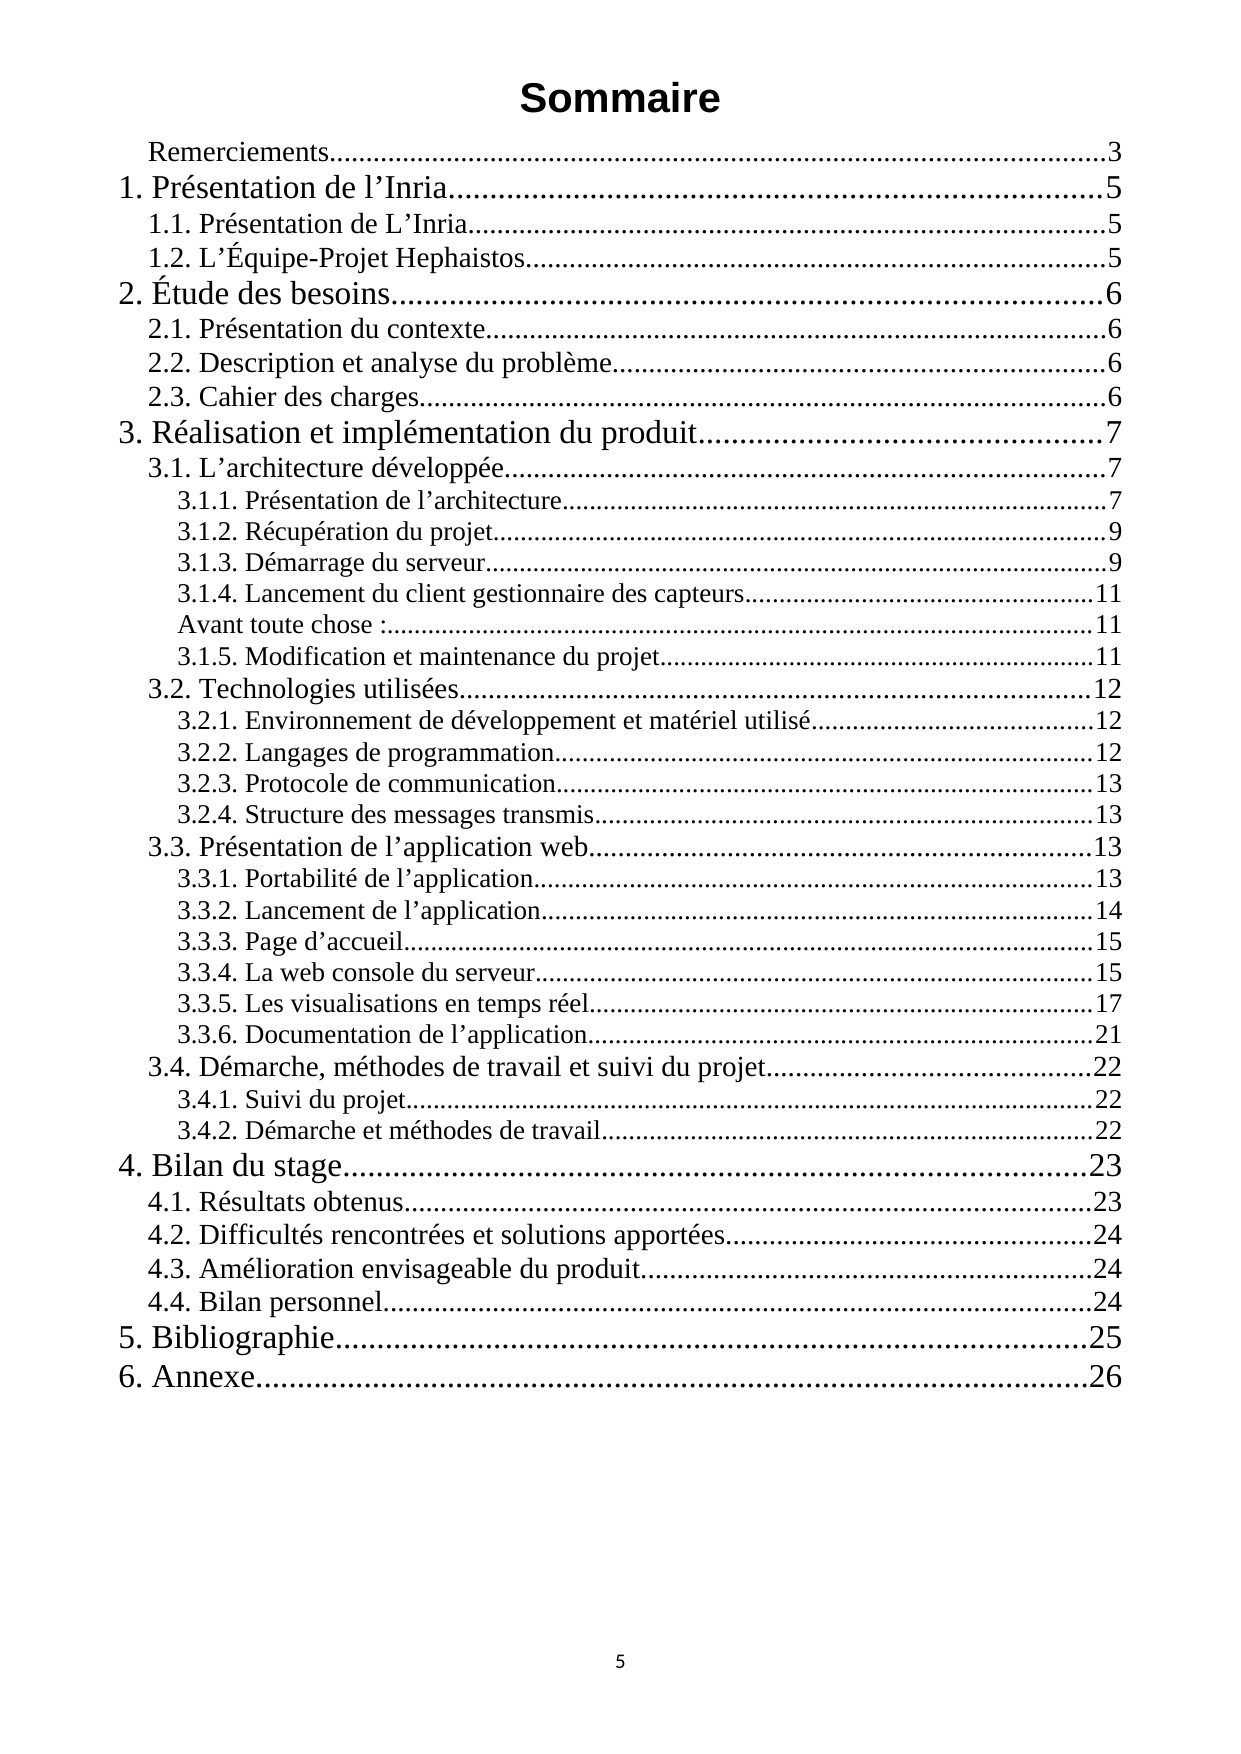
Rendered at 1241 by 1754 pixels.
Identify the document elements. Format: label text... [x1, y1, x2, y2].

text 2.1. Présentation du contexte 6 [148, 312, 1122, 345]
text 3.3.1. Portabilité de l’application 13 [177, 863, 1122, 894]
text 3.1.1. Présentation de l’architecture 7 [177, 484, 1122, 515]
text 3. Réalisation et implémentation du produit 7 [118, 412, 1122, 451]
text 2. Étude des besoins 6 [118, 273, 1122, 312]
text 2.3. Cahier des charges 6 [148, 379, 1122, 412]
text 2.2. Description et analyse du problème 6 [148, 345, 1122, 379]
text 4.3. Amélioration envisageable du produit 24 [148, 1251, 1122, 1284]
subtitle Sommaire [118, 74, 1122, 122]
text 3.2.1. Environnement de développement et matériel utilisé 12 [177, 704, 1122, 736]
text 3.1.3. Démarrage du serveur 9 [177, 546, 1122, 577]
text 3.3. Présentation de l’application web 13 [148, 829, 1122, 863]
text Avant toute chose : 11 [177, 609, 1122, 640]
text 3.4.2. Démarche et méthodes de travail 22 [177, 1114, 1122, 1145]
text 1.1. Présentation de L’Inria 5 [148, 206, 1122, 240]
text 3.1. L’architecture développée 7 [148, 451, 1122, 484]
text 3.3.5. Les visualisations en temps réel 17 [177, 987, 1122, 1018]
text 3.3.2. Lancement de l’application 14 [177, 894, 1122, 925]
text 4.1. Résultats obtenus 23 [148, 1184, 1122, 1217]
text 3.1.5. Modification et maintenance du projet 11 [177, 640, 1122, 671]
text 3.1.4. Lancement du client gestionnaire des capteurs 11 [177, 577, 1122, 609]
text 3.4.1. Suivi du projet 22 [177, 1083, 1122, 1114]
text 4.2. Difficultés rencontrées et solutions apportées 24 [148, 1217, 1122, 1251]
text Remerciements 3 [148, 134, 1122, 168]
text 3.2.4. Structure des messages transmis 13 [177, 798, 1122, 829]
text 4.4. Bilan personnel 24 [148, 1284, 1122, 1318]
text 4. Bilan du stage 23 [118, 1145, 1122, 1184]
text 3.3.4. La web console du serveur 15 [177, 956, 1122, 987]
text 3.3.3. Page d’accueil 15 [177, 925, 1122, 956]
text 3.3.6. Documentation de l’application 21 [177, 1018, 1122, 1049]
text 3.2.2. Langages de programmation 12 [177, 736, 1122, 767]
text 3.2. Technologies utilisées 12 [148, 671, 1122, 704]
text 6. Annexe 26 [118, 1356, 1122, 1394]
text 1. Présentation de l’Inria 5 [118, 168, 1122, 206]
text 1.2. L’Équipe-Projet Hephaistos 5 [148, 240, 1122, 273]
text 3.2.3. Protocole de communication 13 [177, 767, 1122, 798]
text 3.1.2. Récupération du projet 9 [177, 515, 1122, 546]
text 5. Bibliographie 25 [118, 1318, 1122, 1356]
text 3.4. Démarche, méthodes de travail et suivi du projet 22 [148, 1049, 1122, 1083]
